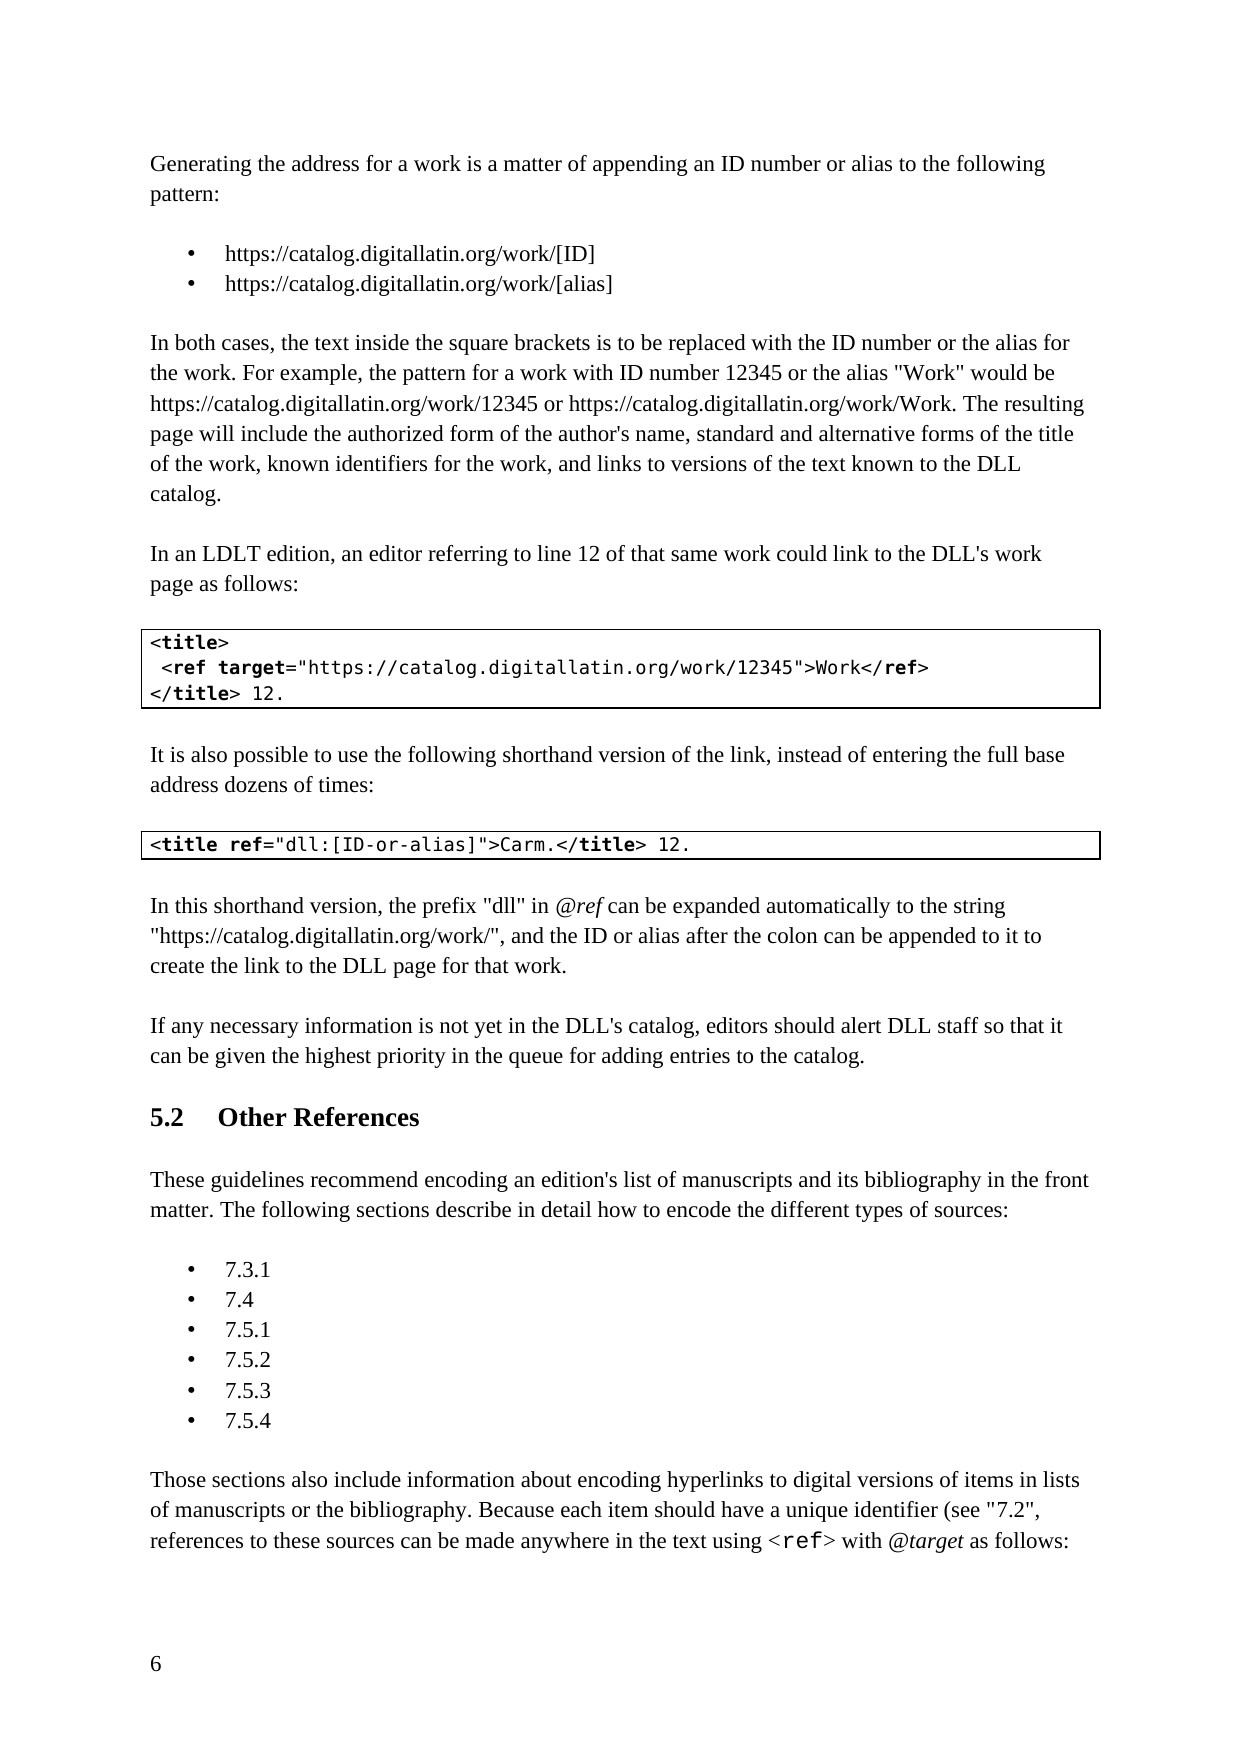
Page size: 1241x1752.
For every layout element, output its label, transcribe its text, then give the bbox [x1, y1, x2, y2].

list https://catalog.digitallatin.org/work/[ID] [187, 239, 1090, 266]
list https://catalog.digitallatin.org/work/[alias] [187, 270, 1090, 296]
text Those sections also include information about encoding hyperlinks to digital versions of items in lists of manuscripts or the bibliography. Because each item should have a unique identifier (see "7.2", references to these sources can be made anywhere in the text using <ref> with @target as follows: [150, 1466, 1090, 1555]
text Generating the address for a work is a matter of appending an ID number or alias to the following pattern: [150, 150, 1090, 207]
text These guidelines recommend encoding an edition's list of manuscripts and its bibliography in the front matter. The following sections describe in detail how to encode the different types of sources: [150, 1166, 1090, 1223]
text If any necessary information is not yet in the DLL's catalog, editors should alert DLL staff so that it can be given the highest priority in the queue for adding entries to the catalog. [150, 1012, 1090, 1068]
text In an LDLT edition, an editor referring to line 12 of that same work could link to the DLL's work page as follows: [150, 539, 1090, 596]
list 7.5.1 [187, 1316, 1090, 1343]
list 7.4 [187, 1286, 1090, 1312]
text <title ref="dll:[ID-or-alias]">Carm.</title> 12. [142, 832, 1099, 858]
list 7.5.4 [187, 1407, 1090, 1433]
text In this shorthand version, the prefix "dll" in @ref can be expanded automatically to the string "https://catalog.digitallatin.org/work/", and the ID or alias after the colon can be appended to it to create the link to the DLL page for that work. [150, 892, 1090, 979]
text <title> <ref target="https://catalog.digitallatin.org/work/12345">Work</ref> </title> 12. [142, 630, 1099, 707]
text It is also possible to use the following shorthand version of the link, instead of entering the full base address dozens of times: [150, 741, 1090, 797]
list 7.3.1 [187, 1256, 1090, 1282]
list 7.5.2 [187, 1347, 1090, 1373]
subtitle Other References [150, 1101, 1090, 1133]
text In both cases, the text inside the square brackets is to be replaced with the ID number or the alias for the work. For example, the pattern for a work with ID number 12345 or the alias "Work" would be https://catalog.digitallatin.org/work/12345 or https://catalog.digitallatin.org/work/Work. The resulting page will include the authorized form of the author's name, standard and alternative forms of the title of the work, known identifiers for the work, and links to versions of the text known to the DLL catalog. [150, 329, 1090, 507]
list 7.5.3 [187, 1377, 1090, 1403]
